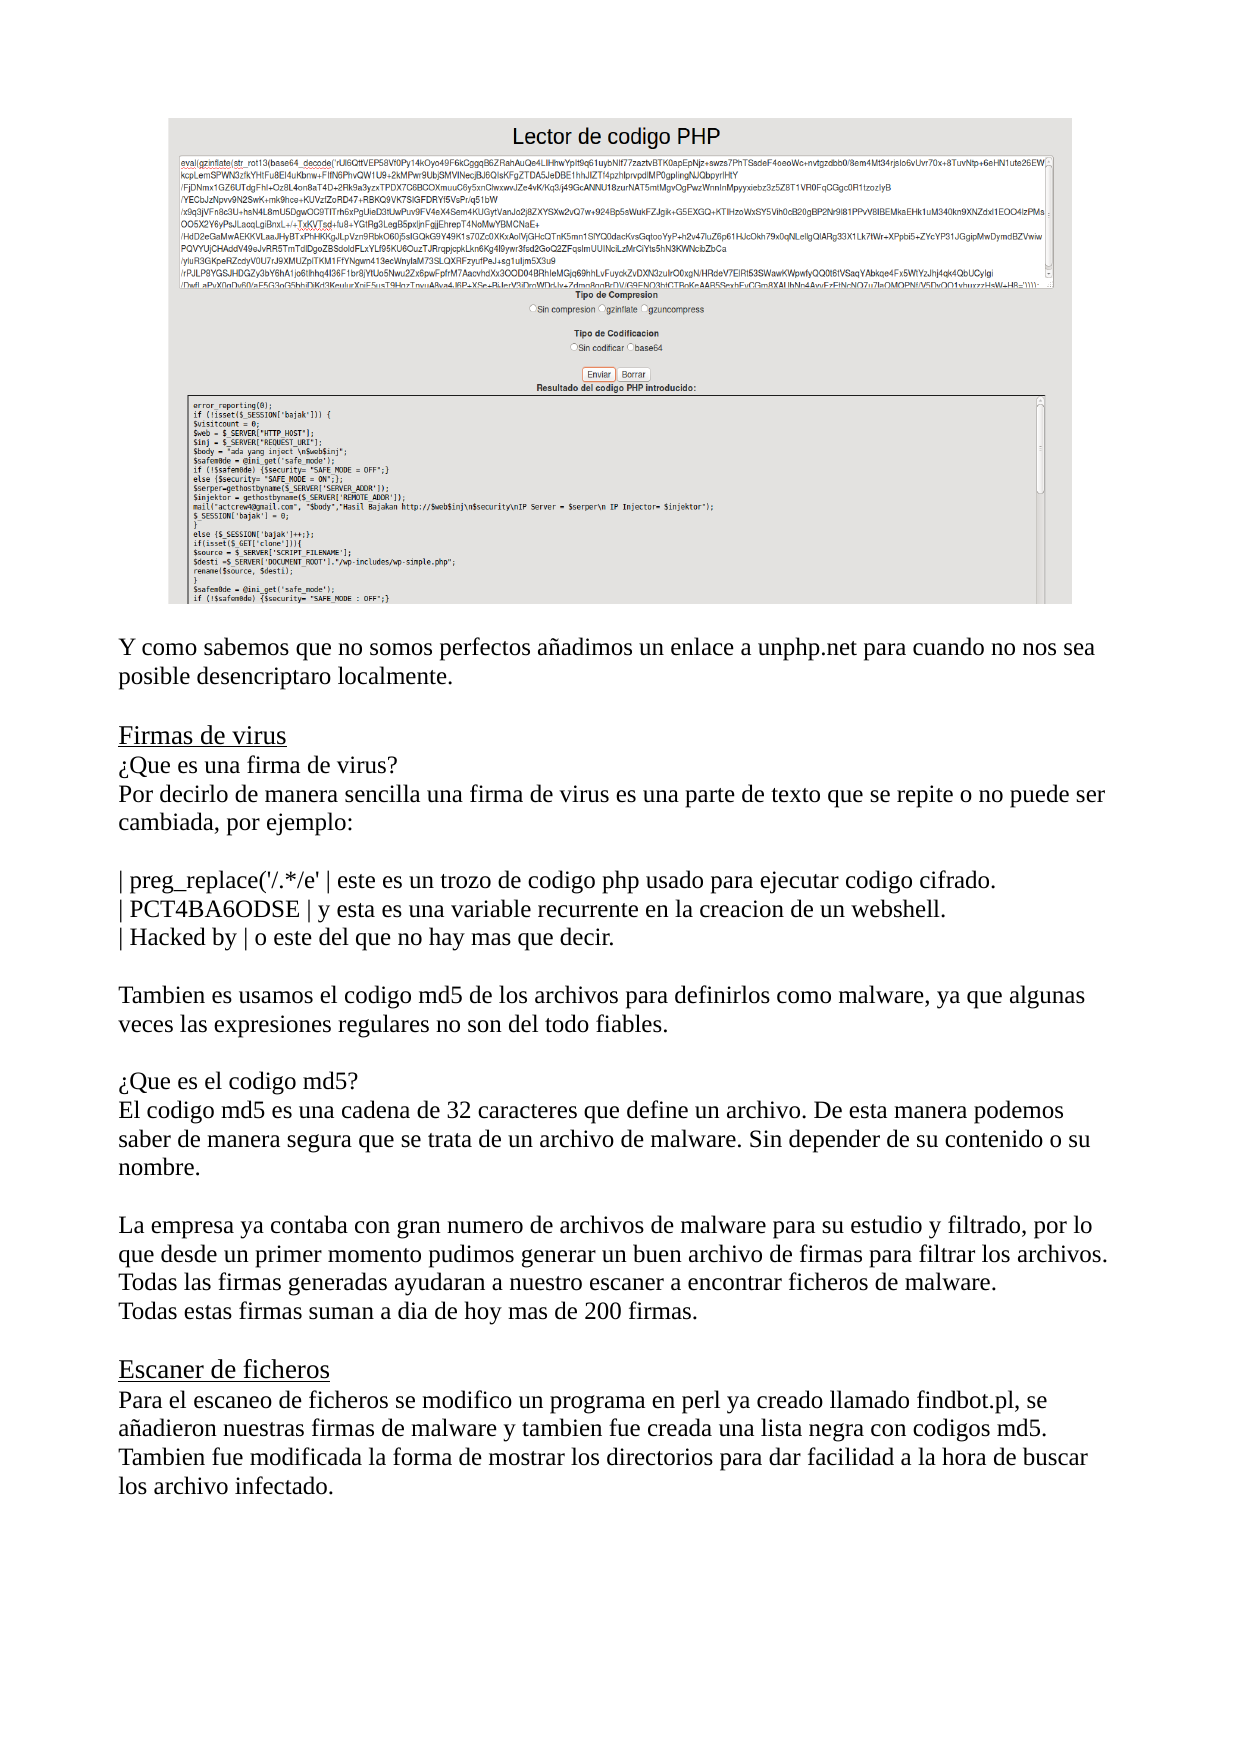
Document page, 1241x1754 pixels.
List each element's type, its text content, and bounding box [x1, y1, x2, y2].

text Tambien fue modificada la forma de mostrar los directorios para dar facilidad a la hora de buscar los archivo infectado. [118, 1442, 1122, 1500]
text Por decirlo de manera sencilla una firma de virus es una parte de texto que se repite o no puede ser cambiada, por ejemplo: [118, 779, 1122, 836]
text | PCT4BA6ODSE | y esta es una variable recurrente en la creacion de un webshell. [118, 894, 1122, 922]
text El codigo md5 es una cadena de 32 caracteres que define un archivo. De esta manera podemos saber de manera segura que se trata de un archivo de malware. Sin depender de su contenido o su nombre. [118, 1095, 1122, 1181]
text | Hacked by | o este del que no hay mas que decir. [118, 922, 1122, 951]
text Para el escaneo de ficheros se modifico un programa en perl ya creado llamado findbot.pl, se añadieron nuestras firmas de malware y tambien fue creada una lista negra con codigos md5. [118, 1385, 1122, 1442]
text ¿Que es una firma de virus? [118, 750, 1122, 779]
text Tambien es usamos el codigo md5 de los archivos para definirlos como malware, ya que algunas veces las expresiones regulares no son del todo fiables. [118, 980, 1122, 1037]
text La empresa ya contaba con gran numero de archivos de malware para su estudio y filtrado, por lo que desde un primer momento pudimos generar un buen archivo de firmas para filtrar los archivos. [118, 1210, 1122, 1267]
text Todas estas firmas suman a dia de hoy mas de 200 firmas. [118, 1296, 1122, 1325]
text Y como sabemos que no somos perfectos añadimos un enlace a unphp.net para cuando no nos sea posible desencriptaro localmente. [118, 632, 1122, 690]
picture [168, 118, 1072, 604]
text Escaner de ficheros [118, 1354, 1122, 1385]
text Firmas de virus [118, 719, 1122, 750]
text | preg_replace('/.*/e' | este es un trozo de codigo php usado para ejecutar codigo cifrado. [118, 865, 1122, 894]
text Todas las firmas generadas ayudaran a nuestro escaner a encontrar ficheros de malware. [118, 1267, 1122, 1296]
text ¿Que es el codigo md5? [118, 1066, 1122, 1095]
